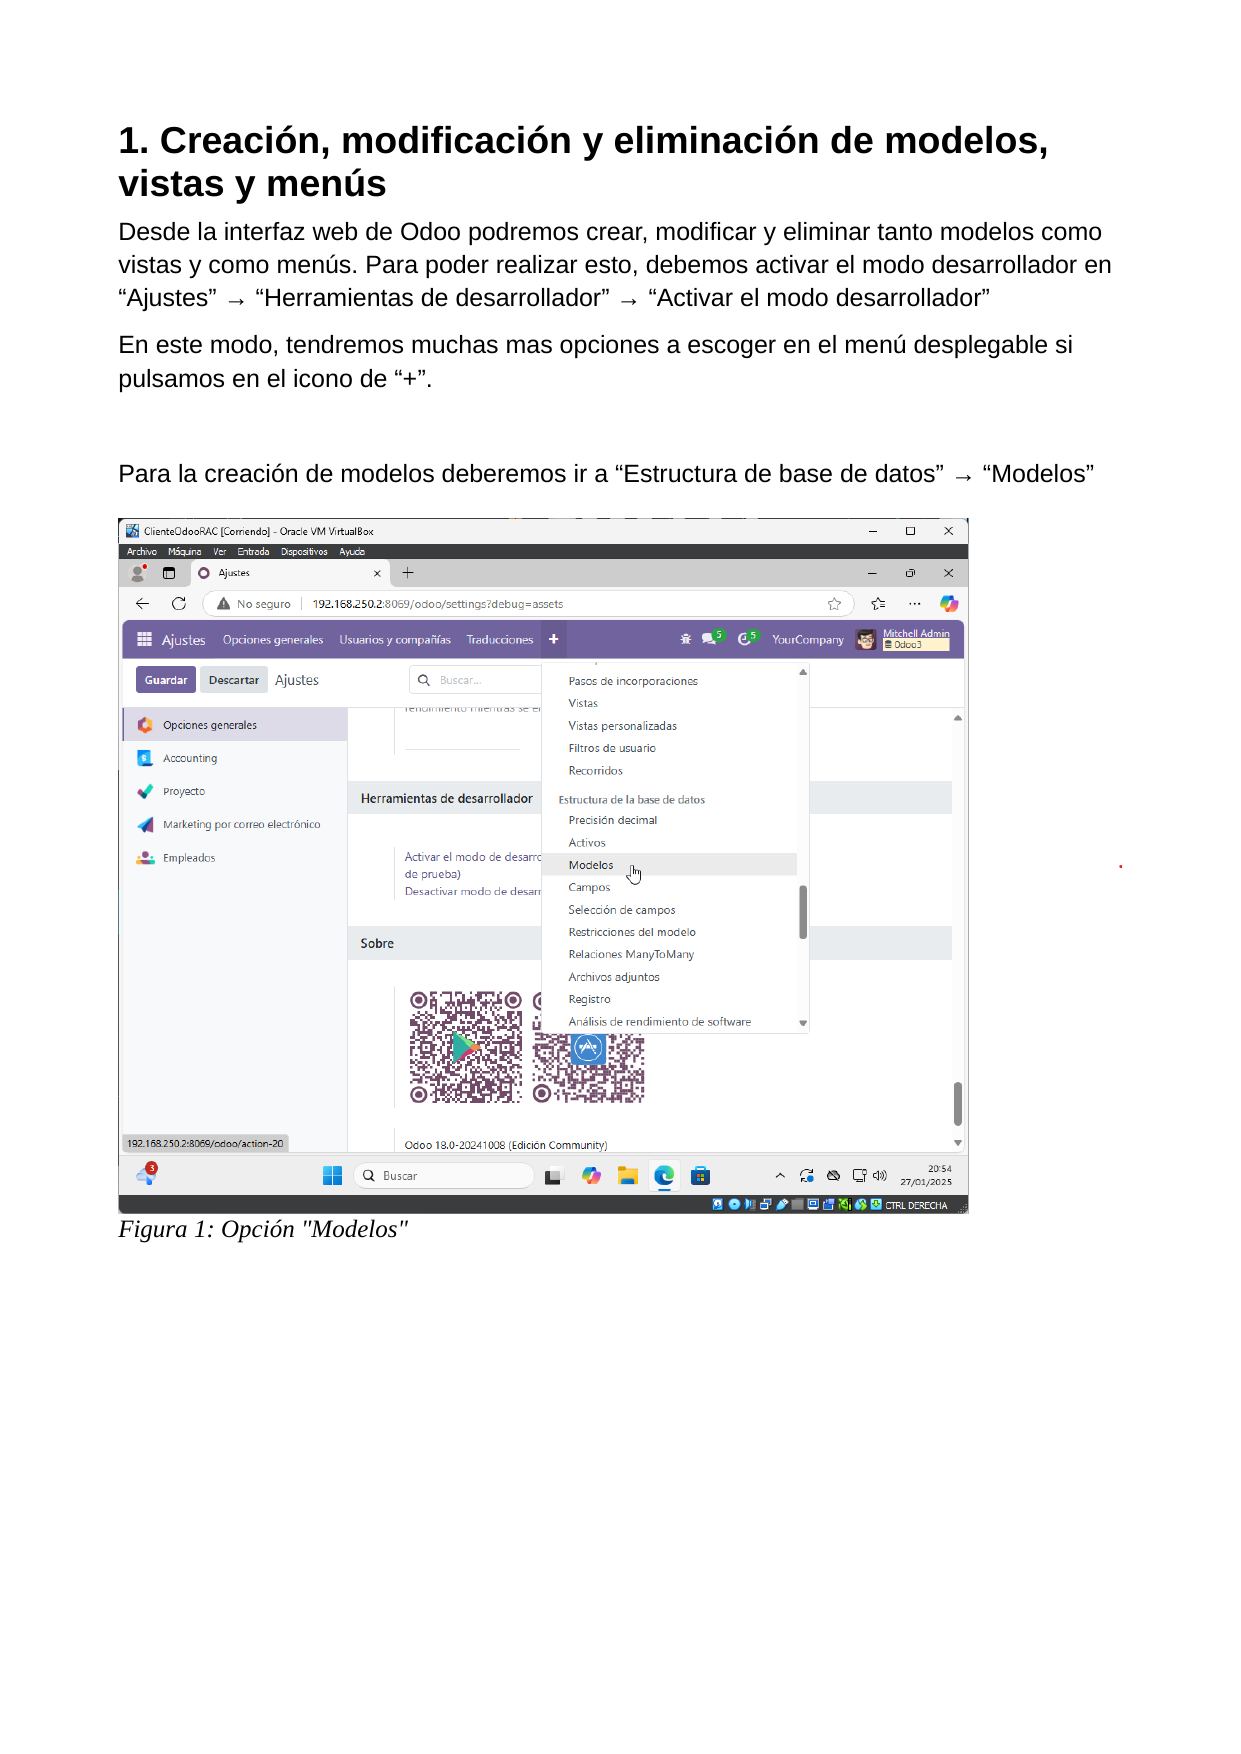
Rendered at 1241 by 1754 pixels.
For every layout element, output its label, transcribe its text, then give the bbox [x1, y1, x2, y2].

picture [118, 518, 1123, 1214]
subtitle 1. Creación, modificación y eliminación de modelos, vistas y menús [118, 118, 1122, 204]
text Desde la interfaz web de Odoo podremos crear, modificar y eliminar tanto modelos como vistas y como menús. Para poder realizar esto, debemos activar el modo desarrollador en “Ajustes” → “Herramientas de desarrollador” → “Activar el modo desarrollador” [118, 217, 1122, 312]
text En este modo, tendremos muchas mas opciones a escoger en el menú desplegable si pulsamos en el icono de “+”. [118, 331, 1122, 392]
text Para la creación de modelos deberemos ir a “Estructura de base de datos” → “Modelos” [118, 459, 1122, 487]
text Figura 1: Opción "Modelos" [118, 1214, 1122, 1243]
